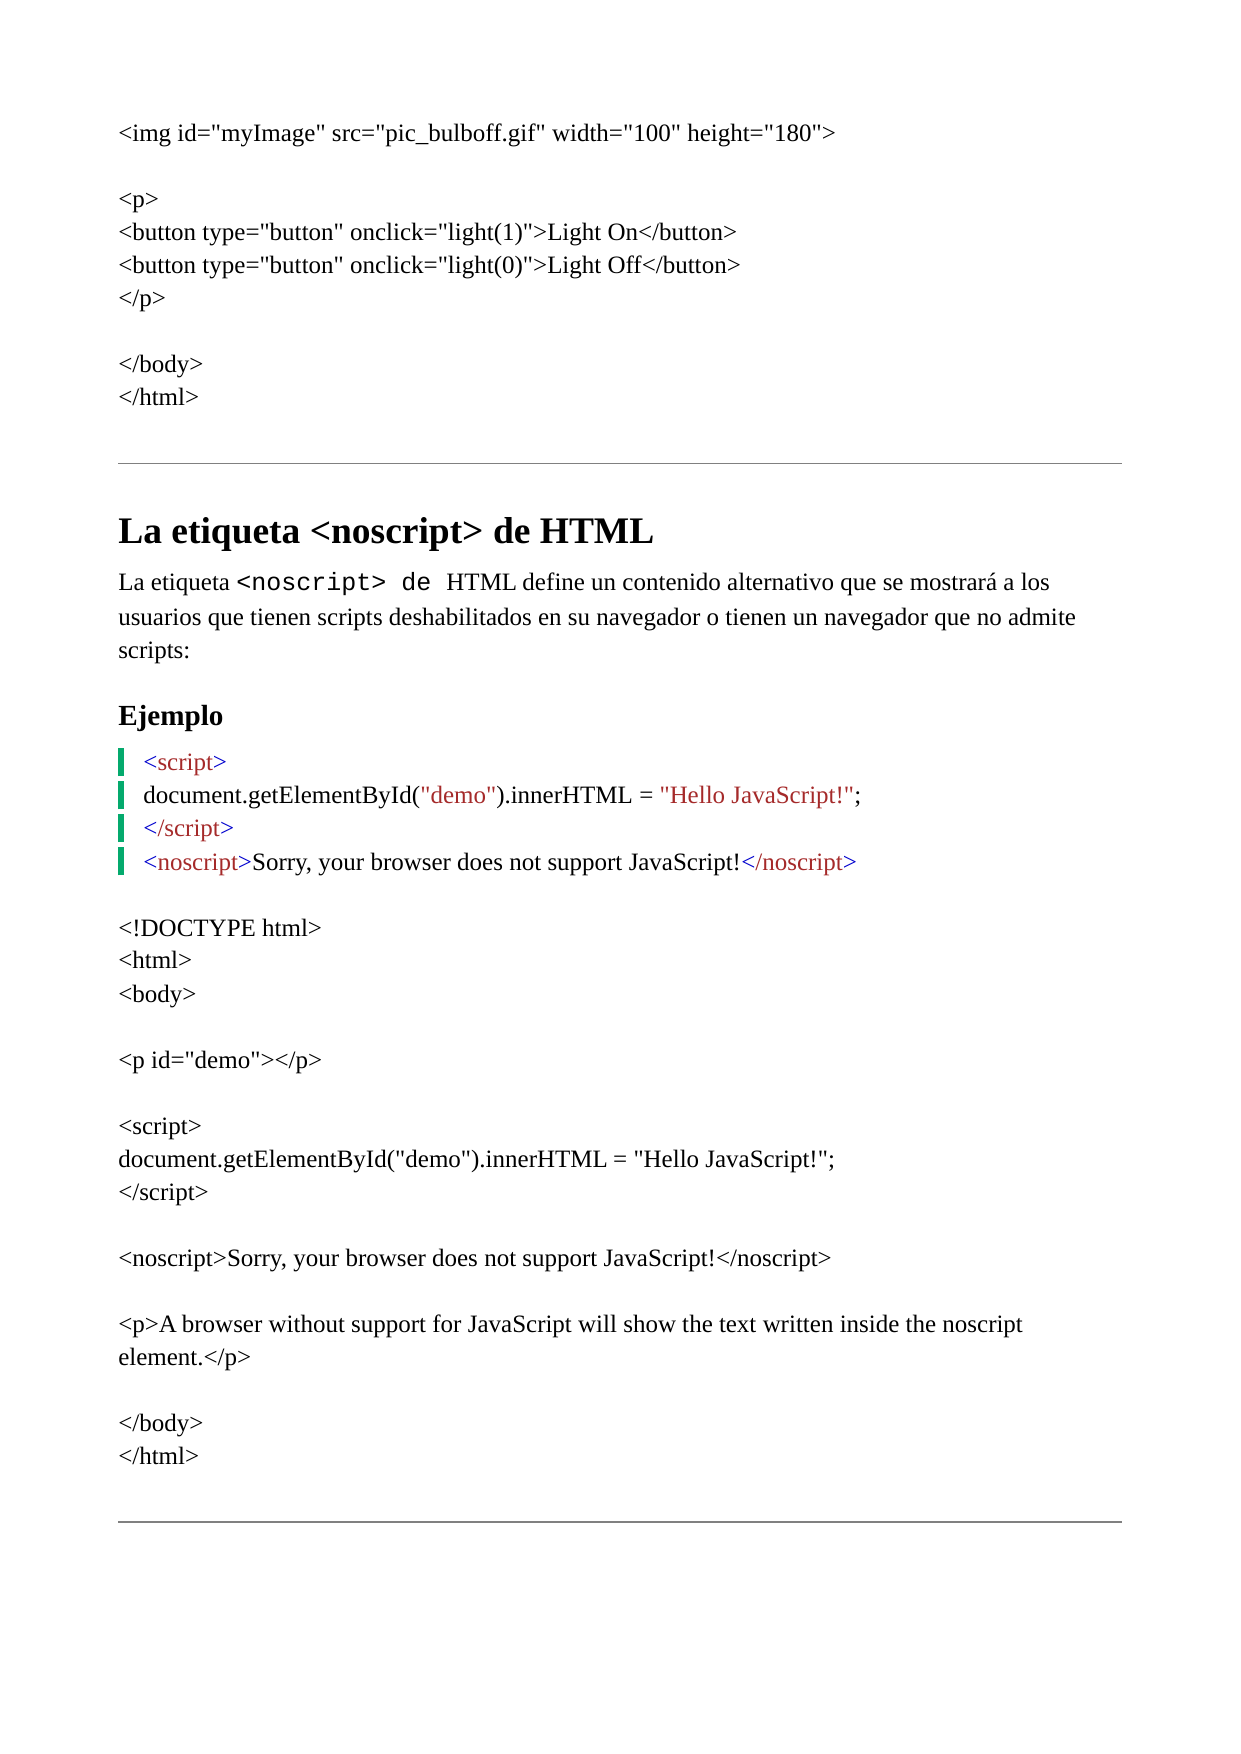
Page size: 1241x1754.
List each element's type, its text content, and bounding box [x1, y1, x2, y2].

text </html> [118, 1441, 1122, 1470]
text </body> [118, 349, 1122, 378]
text <p>A browser without support for JavaScript will show the text written inside the noscript element.</p> [118, 1309, 1122, 1371]
text </p> [118, 283, 1122, 312]
text <script> document.getElementById("demo").innerHTML = "Hello JavaScript!"; </script> <noscript>Sorry, your browser does not support JavaScript!</noscript> [118, 747, 1122, 875]
text </script> [118, 1177, 1122, 1206]
text document.getElementById("demo").innerHTML = "Hello JavaScript!"; [118, 1144, 1122, 1172]
text <p id="demo"></p> [118, 1045, 1122, 1073]
text <script> [118, 1111, 1122, 1139]
text <button type="button" onclick="light(1)">Light On</button> [118, 217, 1122, 246]
text <img id="myImage" src="pic_bulboff.gif" width="100" height="180"> [118, 118, 1122, 147]
text La etiqueta <noscript> de HTML define un contenido alternativo que se mostrará a los usuarios que tienen scripts deshabilitados en su navegador o tienen un navegador que no admite scripts: [118, 567, 1122, 664]
text <noscript>Sorry, your browser does not support JavaScript!</noscript> [118, 1243, 1122, 1272]
text <p> [118, 184, 1122, 213]
text <html> [118, 946, 1122, 974]
text </html> [118, 382, 1122, 411]
text <button type="button" onclick="light(0)">Light Off</button> [118, 250, 1122, 279]
text <!DOCTYPE html> [118, 913, 1122, 941]
text <body> [118, 979, 1122, 1007]
subtitle La etiqueta <noscript> de HTML [118, 508, 1122, 551]
text </body> [118, 1408, 1122, 1437]
subtitle Ejemplo [118, 698, 1122, 732]
